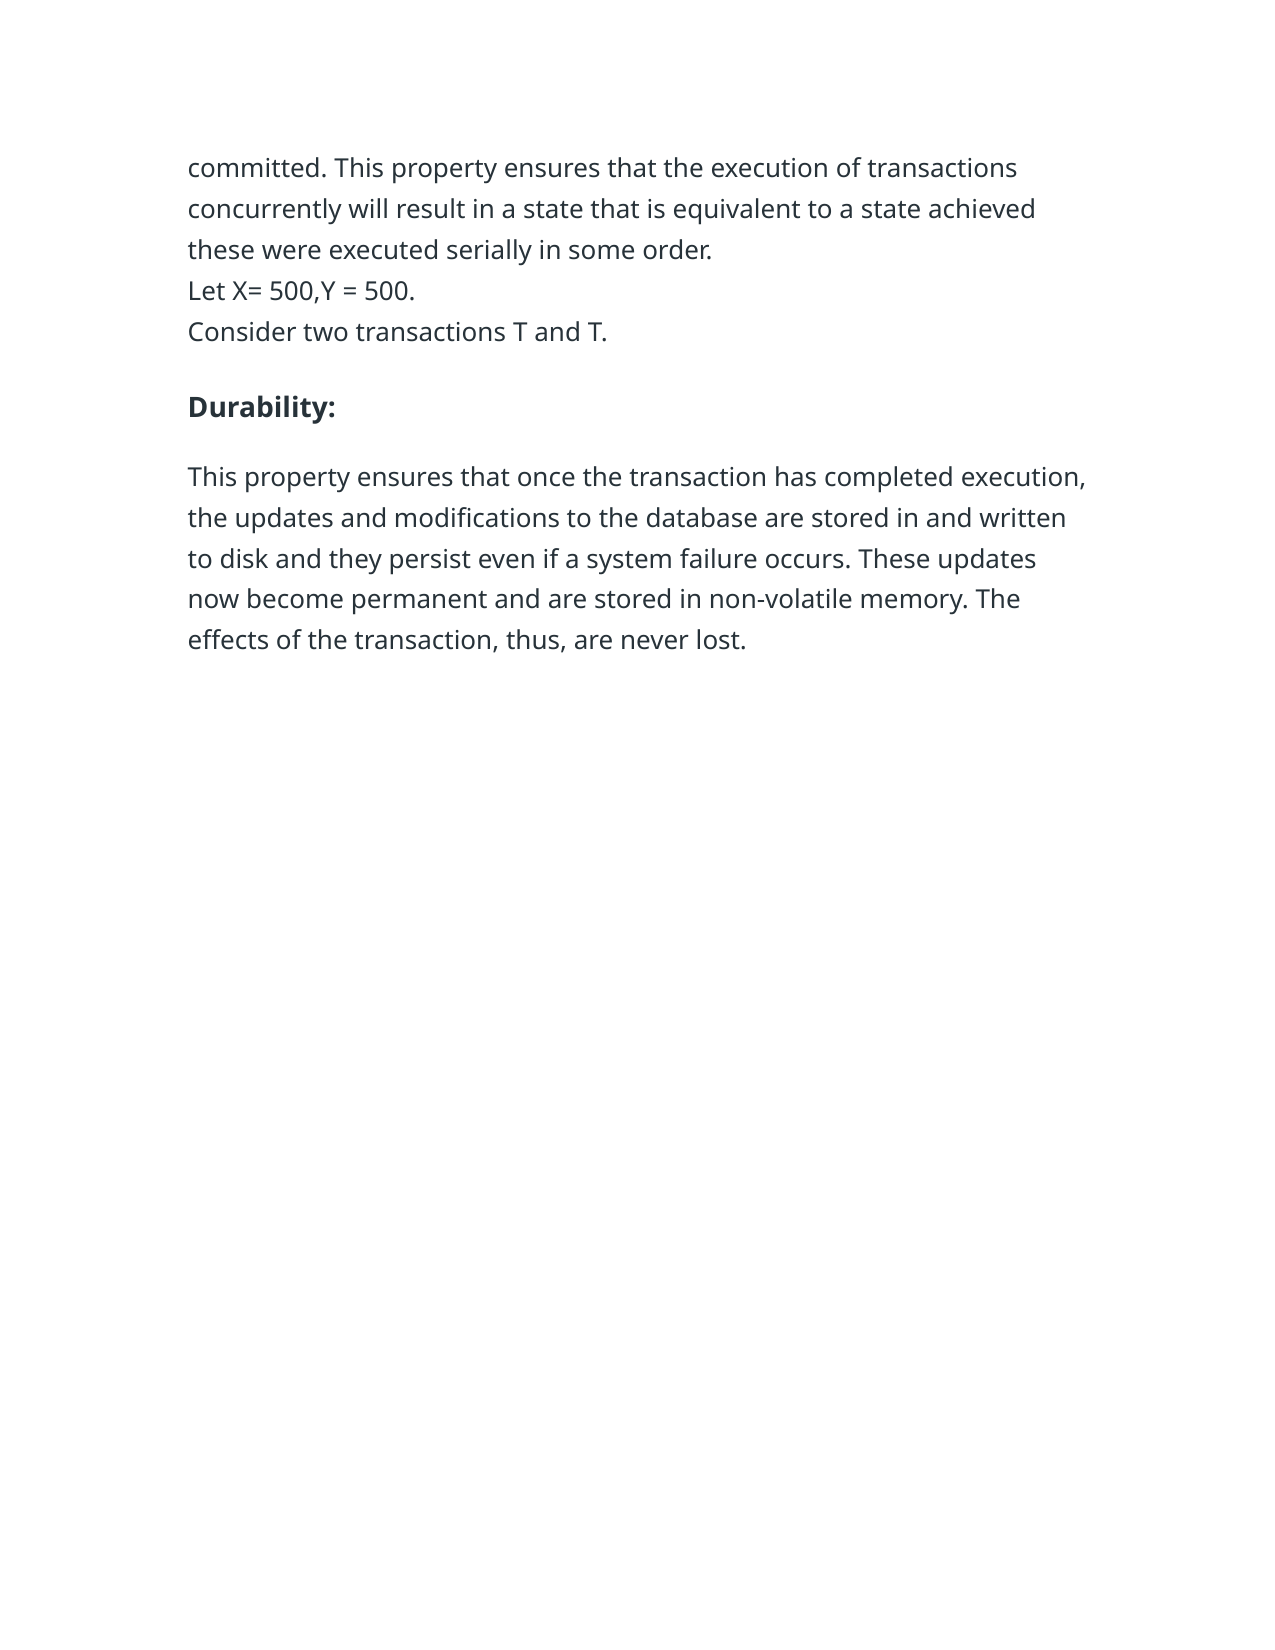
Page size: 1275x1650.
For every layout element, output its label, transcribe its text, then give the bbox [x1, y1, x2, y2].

text committed. This property ensures that the execution of transactions concurrently will result in a state that is equivalent to a state achieved these were executed serially in some order. Let X= 500,Y = 500. Consider two transactions T and T. [187, 150, 1087, 349]
text This property ensures that once the transaction has completed execution, the updates and modifications to the database are stored in and written to disk and they persist even if a system failure occurs. These updates now become permanent and are stored in non-volatile memory. The effects of the transaction, thus, are never lost. [187, 458, 1087, 657]
subtitle Durability: [187, 387, 1087, 426]
